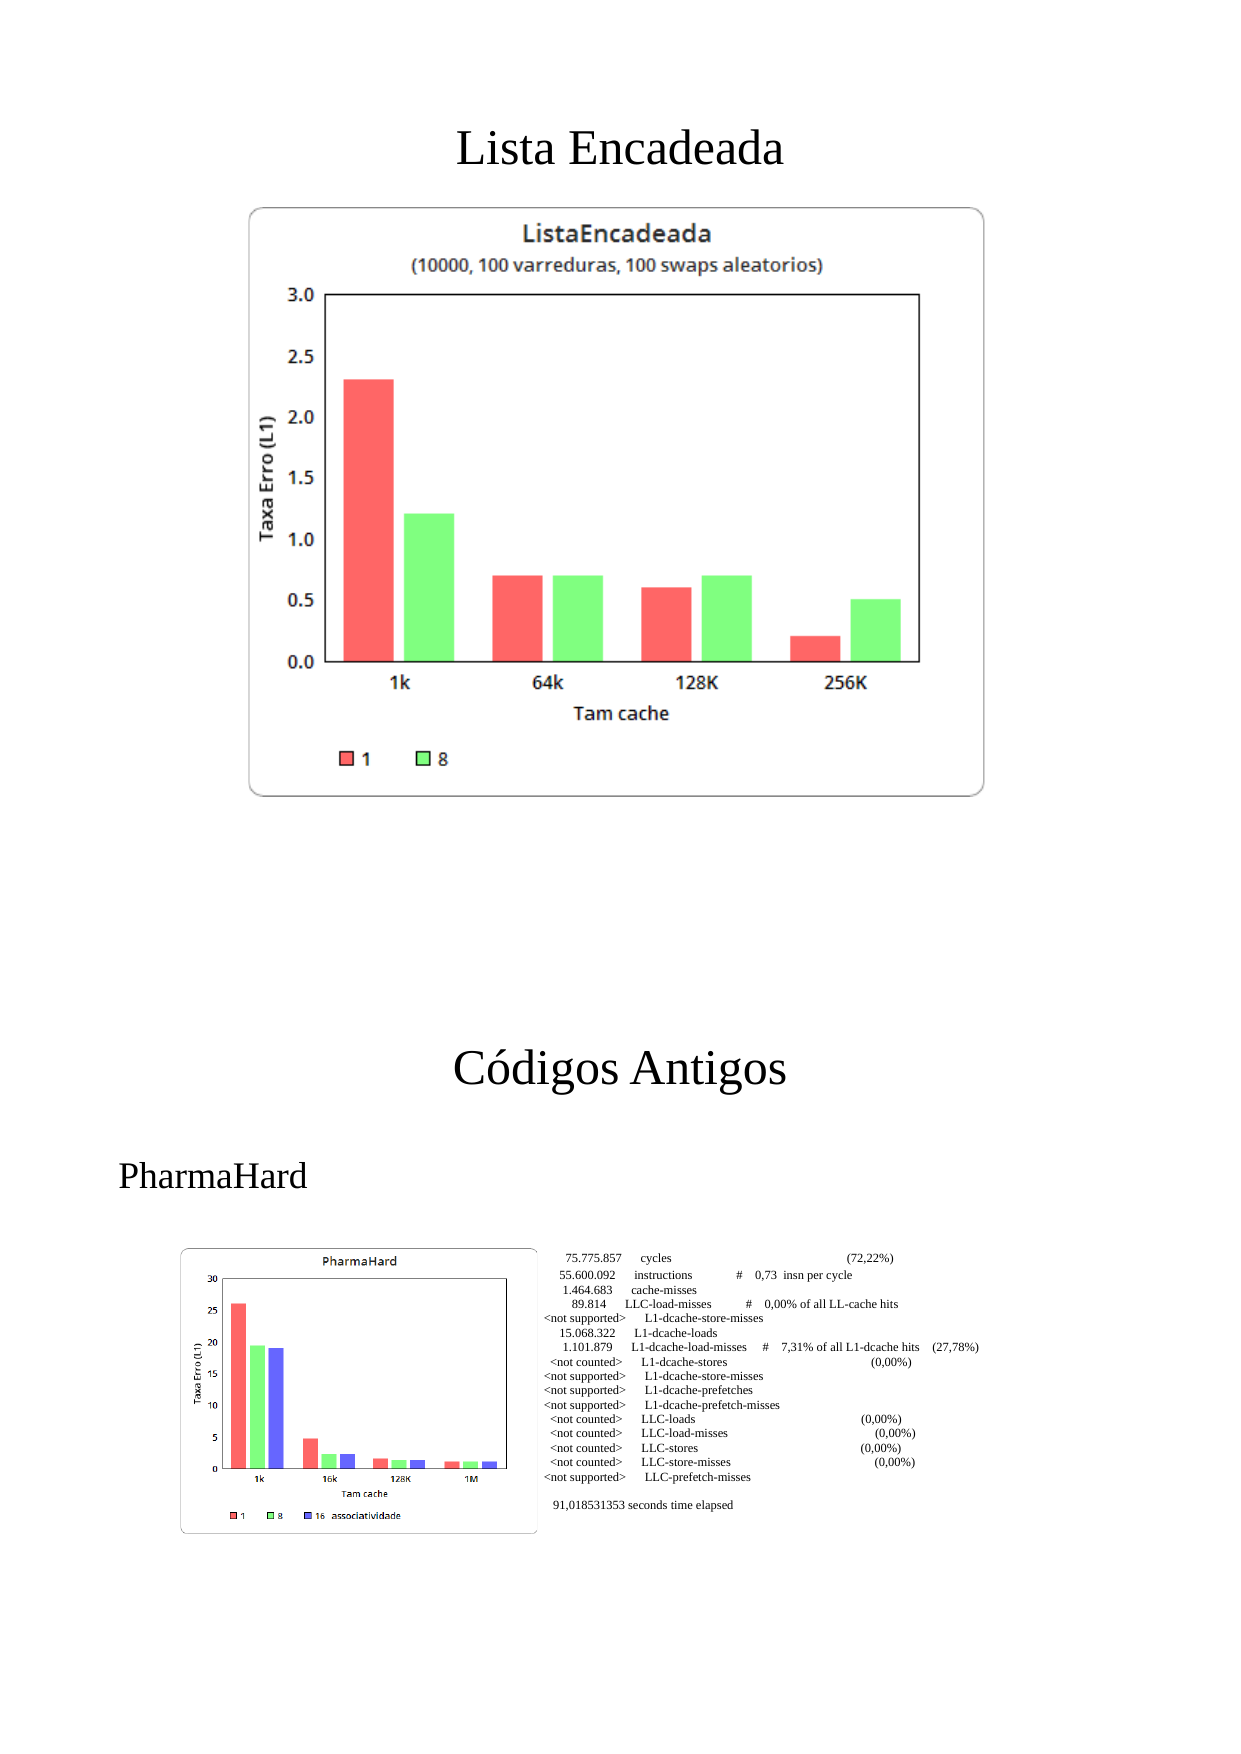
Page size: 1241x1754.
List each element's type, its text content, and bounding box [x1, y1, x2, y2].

picture [248, 207, 985, 797]
picture [180, 1248, 538, 1534]
text PharmaHard [118, 1153, 1122, 1196]
text 91,018531353 seconds time elapsed [538, 1498, 1122, 1512]
text Códigos Antigos [118, 1038, 1122, 1096]
text [118, 1498, 180, 1512]
text 75.775.857 cycles (72,22%) 55.600.092 instructions # 0,73 insn per cycle 1.464.683 cache-misses 89.814 LLC-load-misses # 0,00% of all LL-cache hits <not supported> L1-dcache-store-misses 15.068.322 L1-dcache-loads 1.101.879 L1-dcache-load-misses # 7,31% of all L1-dcache hits (27,78%) <not counted> L1-dcache-stores (0,00%) <not supported> L1-dcache-store-misses <not supported> L1-dcache-prefetches <not supported> L1-dcache-prefetch-misses <not counted> LLC-loads (0,00%) <not counted> LLC-load-misses (0,00%) <not counted> LLC-stores (0,00%) <not counted> LLC-store-misses (0,00%) <not supported> LLC-prefetch-misses [118, 1239, 1122, 1498]
text Lista Encadeada [118, 118, 1122, 176]
